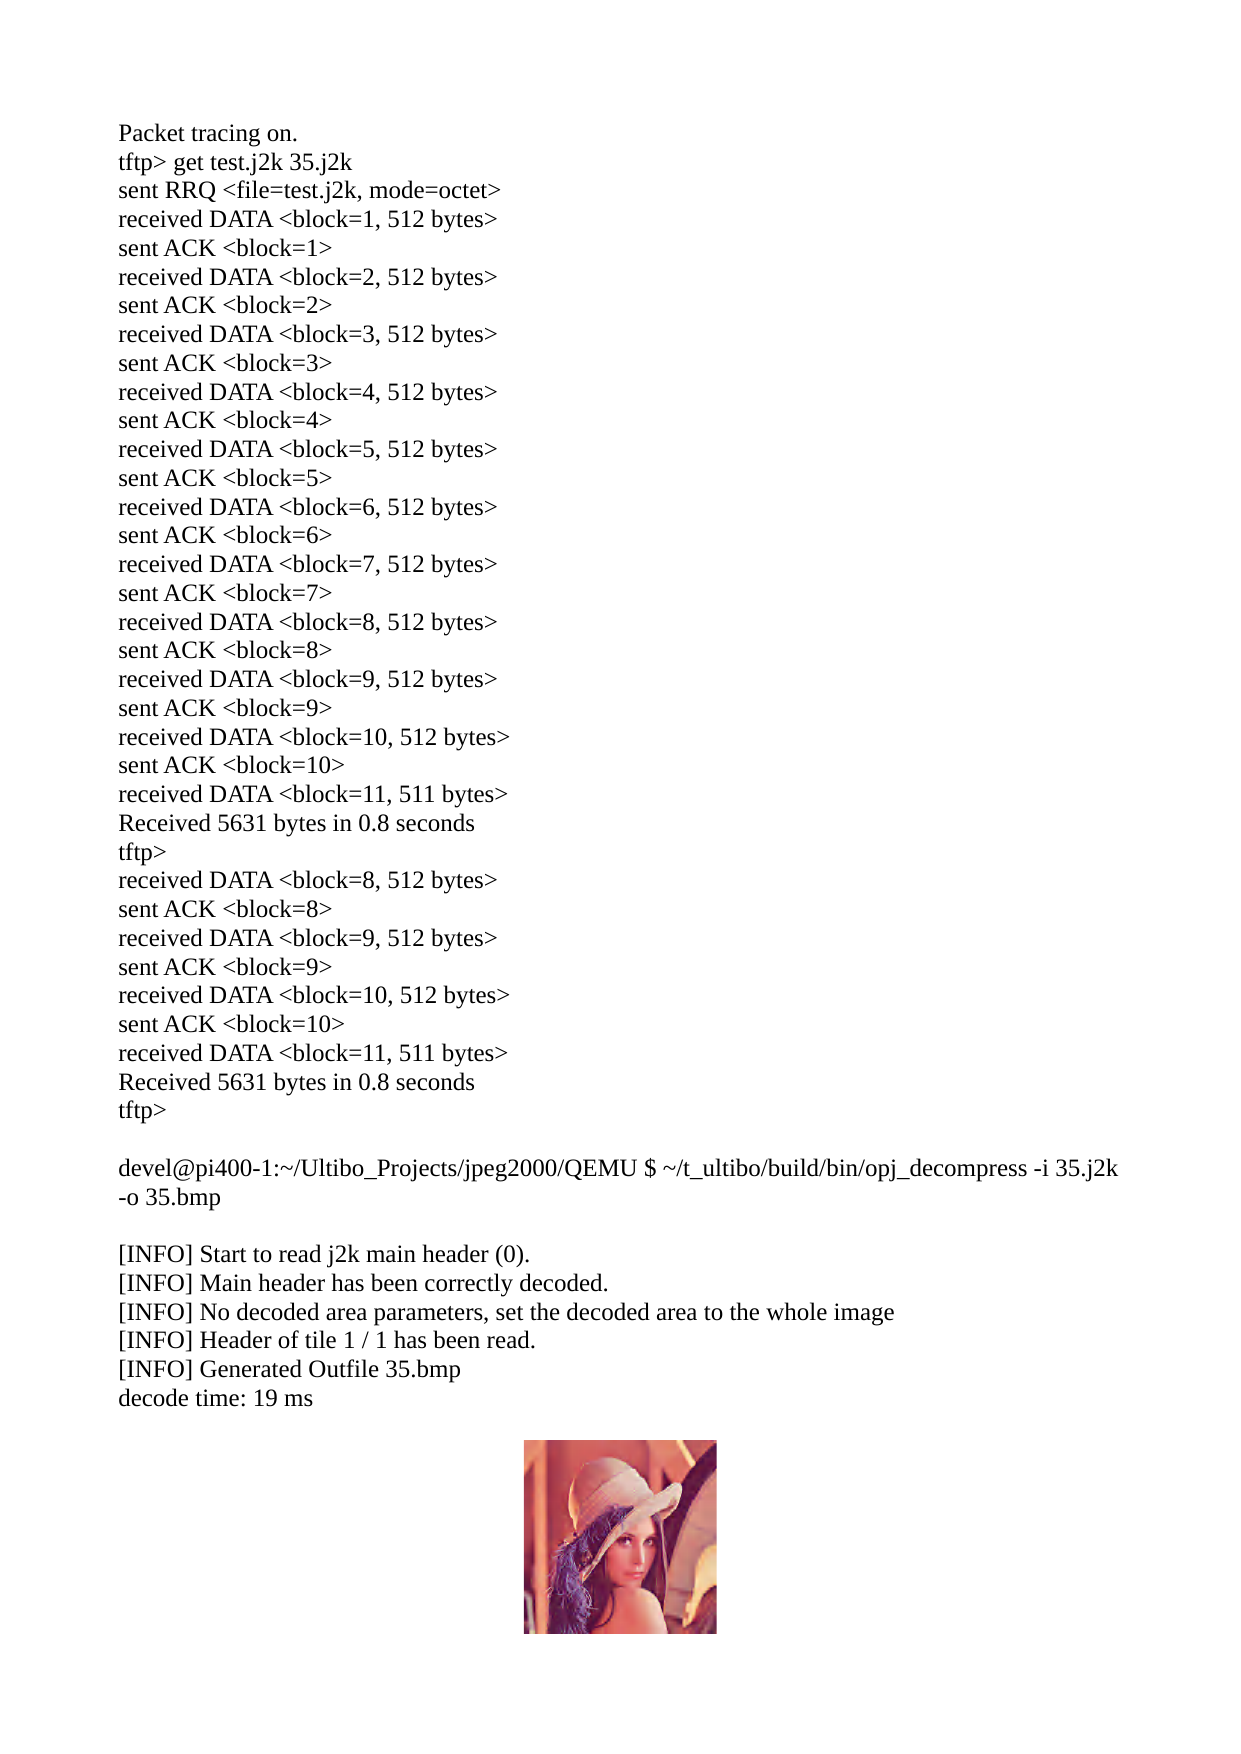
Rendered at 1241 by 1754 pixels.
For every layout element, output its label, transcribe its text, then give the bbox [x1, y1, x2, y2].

text sent ACK <block=5> [118, 463, 1122, 492]
text sent ACK <block=4> [118, 406, 1122, 434]
text sent ACK <block=8> [118, 636, 1122, 664]
text decode time: 19 ms [118, 1383, 1122, 1412]
text sent ACK <block=3> [118, 348, 1122, 377]
text [INFO] Start to read j2k main header (0). [118, 1239, 1122, 1268]
text received DATA <block=9, 512 bytes> [118, 923, 1122, 952]
text sent ACK <block=6> [118, 521, 1122, 549]
text [INFO] Main header has been correctly decoded. [118, 1268, 1122, 1297]
text received DATA <block=8, 512 bytes> [118, 607, 1122, 636]
text received DATA <block=5, 512 bytes> [118, 434, 1122, 463]
text sent ACK <block=9> [118, 952, 1122, 981]
text sent ACK <block=10> [118, 751, 1122, 779]
text received DATA <block=1, 512 bytes> [118, 204, 1122, 233]
text received DATA <block=4, 512 bytes> [118, 377, 1122, 406]
text [INFO] No decoded area parameters, set the decoded area to the whole image [118, 1297, 1122, 1326]
text received DATA <block=7, 512 bytes> [118, 549, 1122, 578]
text sent ACK <block=7> [118, 578, 1122, 607]
text tftp> [118, 1096, 1122, 1124]
text Packet tracing on. [118, 118, 1122, 147]
text sent ACK <block=8> [118, 894, 1122, 923]
text [INFO] Header of tile 1 / 1 has been read. [118, 1326, 1122, 1354]
text tftp> [118, 837, 1122, 866]
text received DATA <block=8, 512 bytes> [118, 866, 1122, 894]
text sent ACK <block=2> [118, 291, 1122, 319]
text devel@pi400-1:~/Ultibo_Projects/jpeg2000/QEMU $ ~/t_ultibo/build/bin/opj_decompress -i 35.j2k -o 35.bmp [118, 1153, 1122, 1211]
text received DATA <block=6, 512 bytes> [118, 492, 1122, 521]
text sent RRQ <file=test.j2k, mode=octet> [118, 176, 1122, 204]
text received DATA <block=3, 512 bytes> [118, 319, 1122, 348]
text Received 5631 bytes in 0.8 seconds [118, 1067, 1122, 1096]
text received DATA <block=10, 512 bytes> [118, 981, 1122, 1009]
text sent ACK <block=10> [118, 1009, 1122, 1038]
text Received 5631 bytes in 0.8 seconds [118, 808, 1122, 837]
text sent ACK <block=9> [118, 693, 1122, 722]
text received DATA <block=11, 511 bytes> [118, 779, 1122, 808]
text received DATA <block=10, 512 bytes> [118, 722, 1122, 751]
text tftp> get test.j2k 35.j2k [118, 147, 1122, 176]
text [INFO] Generated Outfile 35.bmp [118, 1354, 1122, 1383]
text received DATA <block=2, 512 bytes> [118, 262, 1122, 291]
text received DATA <block=11, 511 bytes> [118, 1038, 1122, 1067]
text received DATA <block=9, 512 bytes> [118, 664, 1122, 693]
picture [523, 1440, 717, 1634]
text sent ACK <block=1> [118, 233, 1122, 262]
